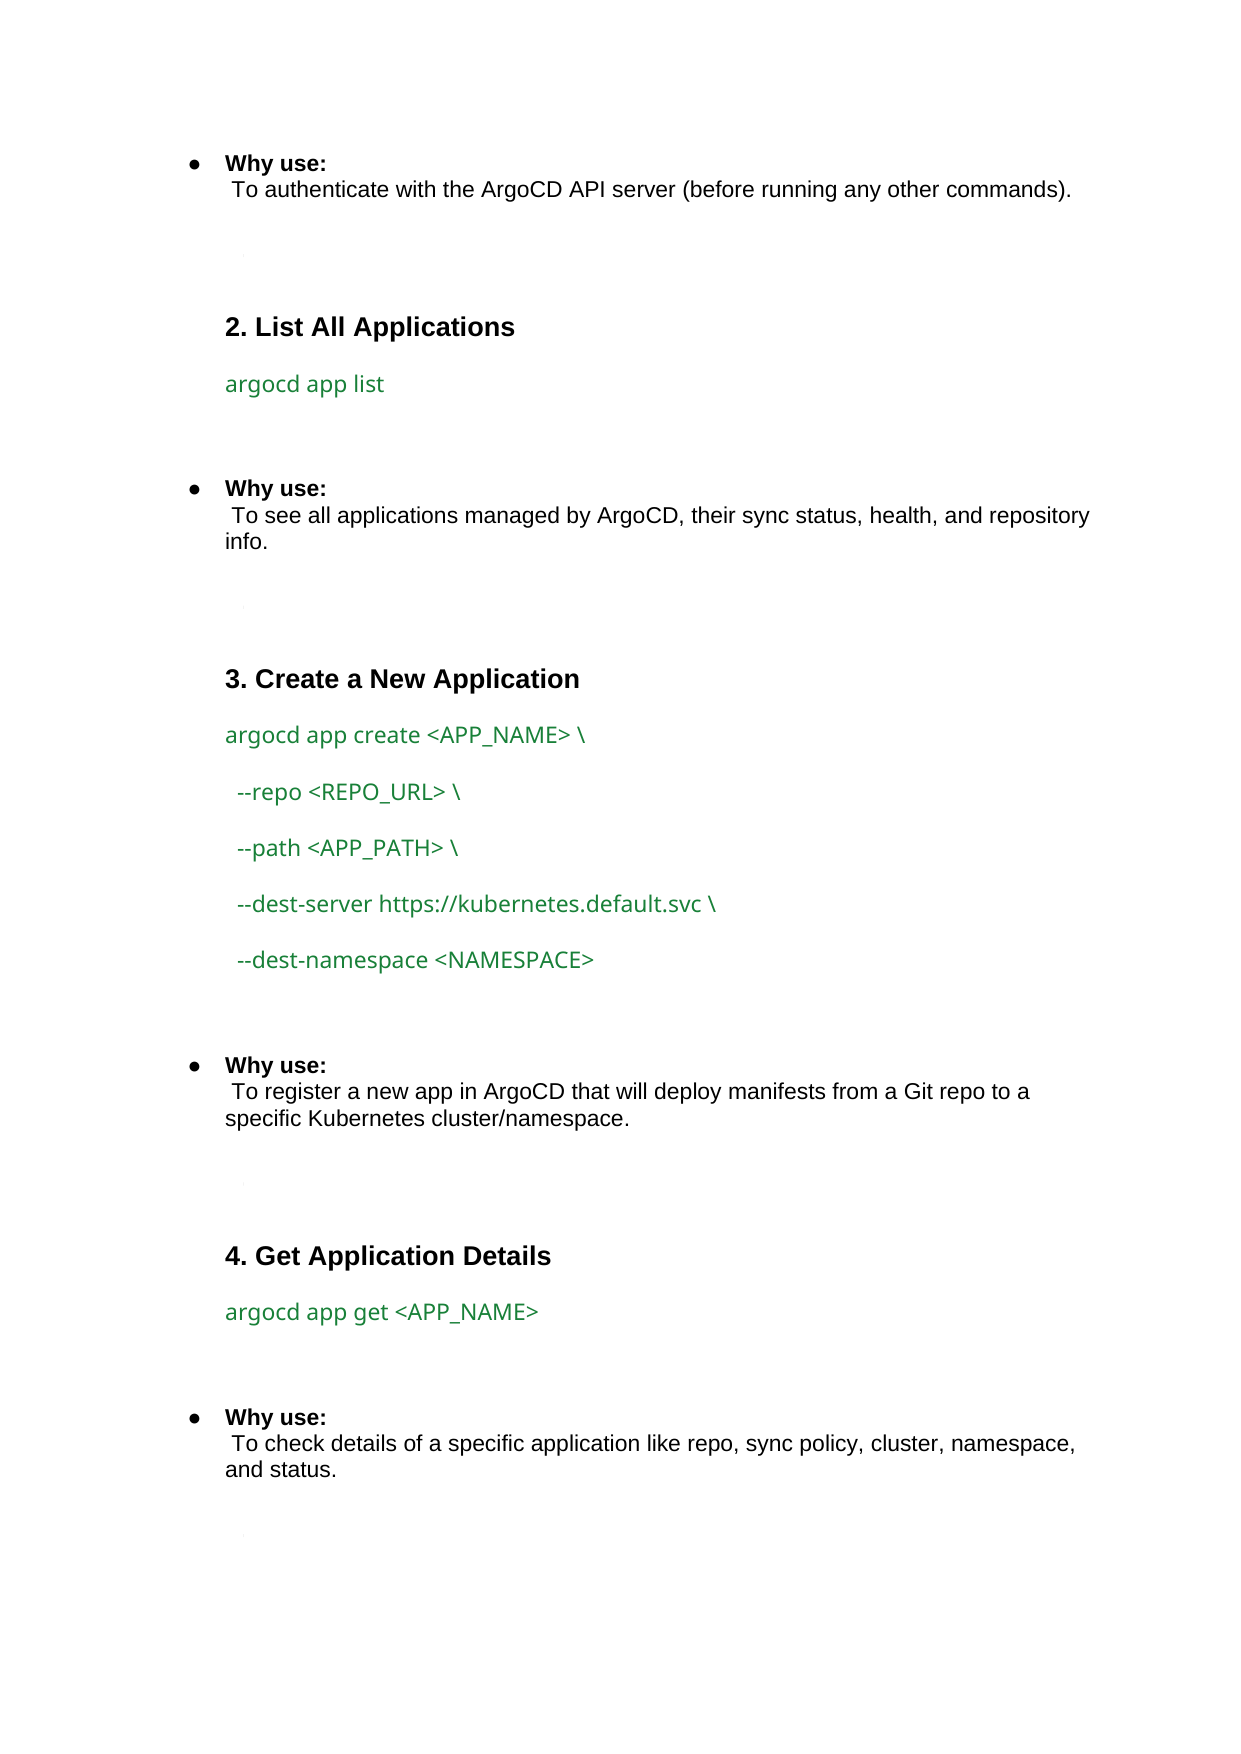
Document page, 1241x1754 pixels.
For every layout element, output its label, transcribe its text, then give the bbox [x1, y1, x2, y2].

text argocd app create <APP_NAME> \ [225, 719, 1090, 751]
text argocd app get <APP_NAME> [225, 1296, 1090, 1327]
subtitle 4. Get Application Details [225, 1240, 1090, 1271]
list Why use: To authenticate with the ArgoCD API server (before running any other commands). [187, 150, 1090, 229]
text --dest-namespace <NAMESPACE> [225, 944, 1090, 976]
subtitle 2. List All Applications [225, 311, 1090, 343]
text --path <APP_PATH> \ [225, 832, 1090, 863]
list Why use: To see all applications managed by ArgoCD, their sync status, health, and repository info. [187, 475, 1090, 581]
subtitle 3. Create a New Application [225, 663, 1090, 694]
text --dest-server https://kubernetes.default.svc \ [225, 888, 1090, 919]
list Why use: To register a new app in ArgoCD that will deploy manifests from a Git repo to a specific Kubernetes cluster/namespace. [187, 1052, 1090, 1157]
text argocd app list [225, 368, 1090, 399]
text --repo <REPO_URL> \ [225, 776, 1090, 807]
list Why use: To check details of a specific application like repo, sync policy, cluster, namespace, and status. [187, 1404, 1090, 1509]
